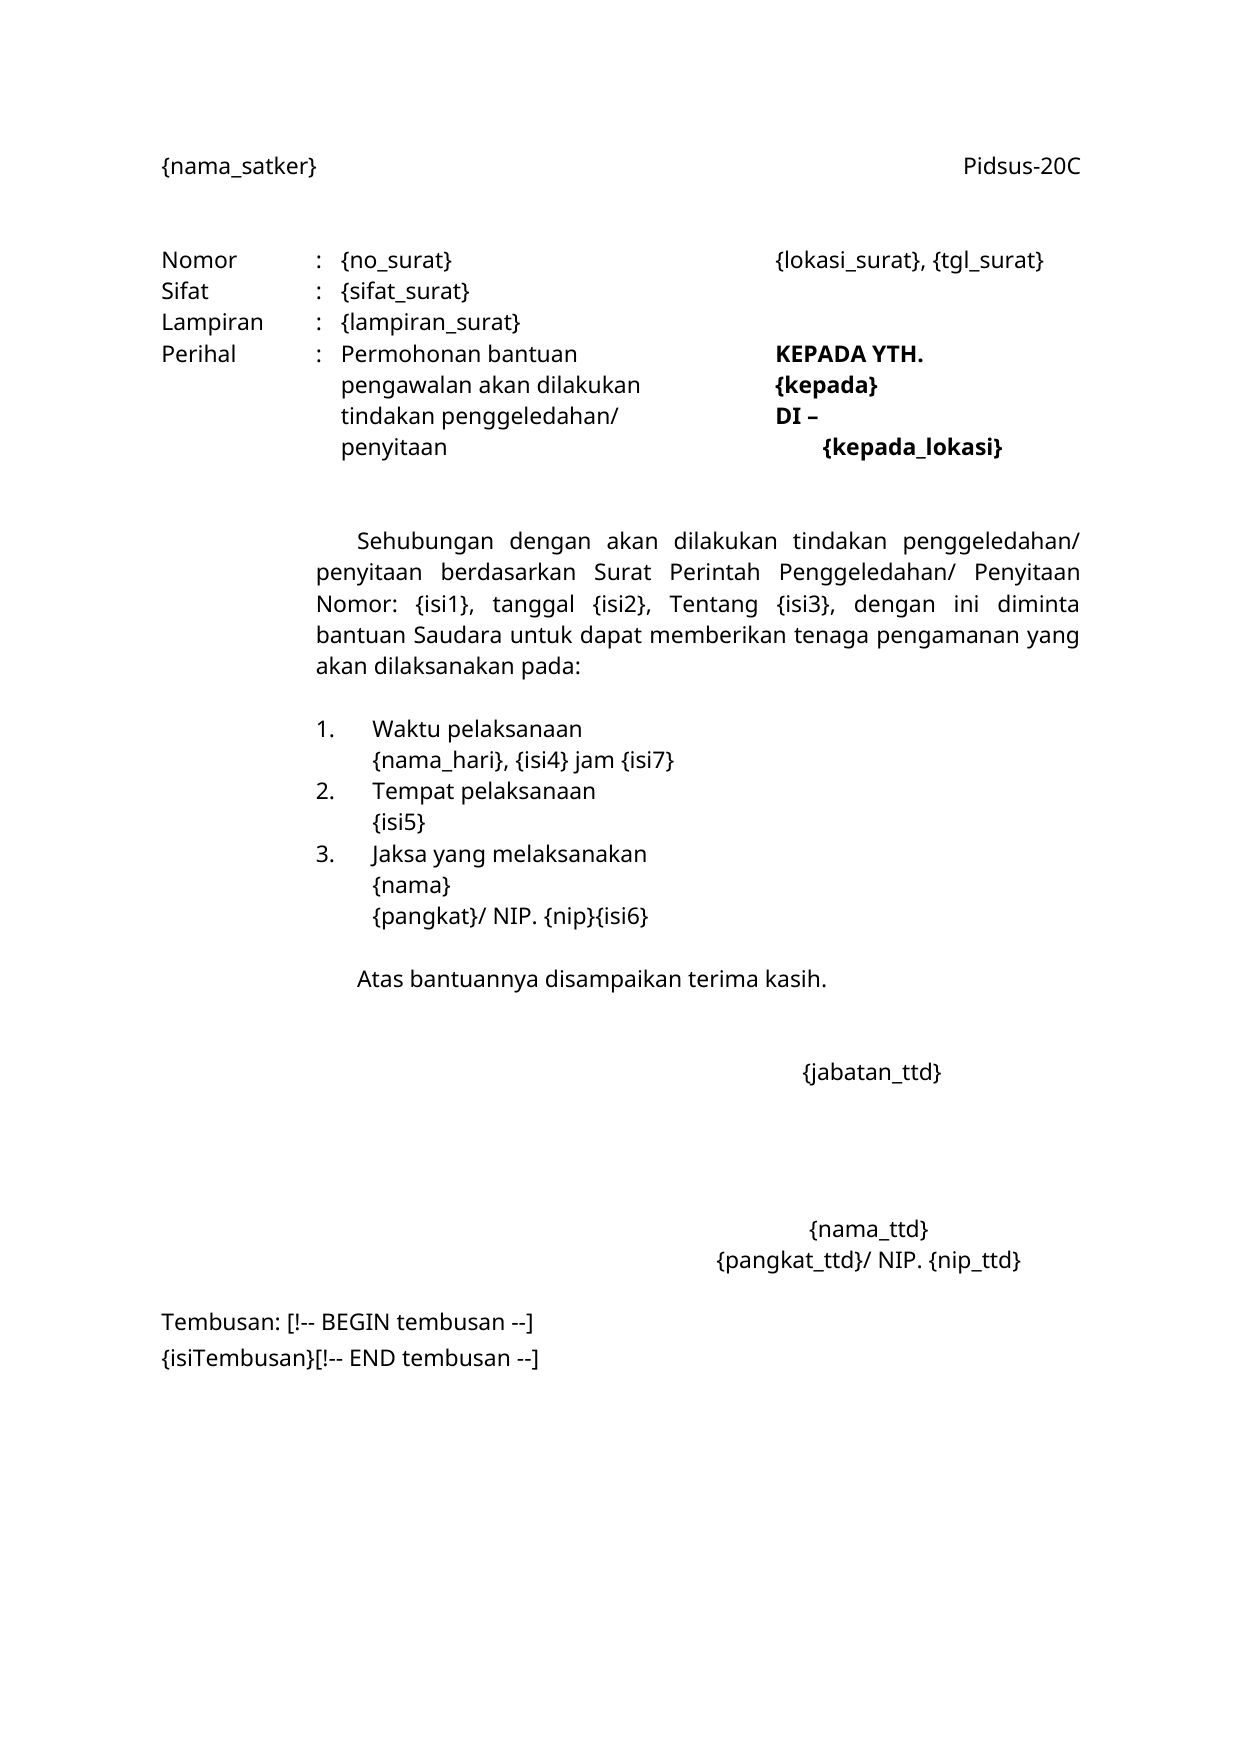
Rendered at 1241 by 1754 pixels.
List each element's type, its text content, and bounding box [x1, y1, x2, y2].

table_cell Tempat pelaksanaan [361, 775, 1092, 806]
table_cell : [304, 275, 329, 306]
table_cell : [304, 306, 329, 337]
table_cell {lokasi_surat}, {tgl_surat} [764, 244, 1092, 275]
table_cell {lampiran_surat} [329, 306, 719, 337]
table_cell : [304, 338, 329, 462]
table_cell [719, 338, 764, 462]
table_cell [304, 744, 361, 775]
table_cell KEPADA YTH. {kepada} DI – {kepada_lokasi} [764, 338, 1092, 462]
table_header {jabatan_ttd} [650, 1056, 1087, 1087]
table_cell Sifat [150, 275, 304, 306]
table_cell Nomor [150, 244, 304, 275]
table_cell [764, 275, 1092, 306]
table_cell Waktu pelaksanaan [361, 713, 1092, 744]
table_cell Sehubungan dengan akan dilakukan tindakan penggeledahan/ penyitaan berdasarkan Surat Perintah Penggeledahan/ Penyitaan Nomor: {isi1}, tanggal {isi2}, Tentang {isi3}, dengan ini diminta bantuan Saudara untuk dapat memberikan tenaga pengamanan yang akan dilaksanakan pada: [304, 525, 1092, 712]
table_cell : [304, 244, 329, 275]
table_cell [150, 1056, 1092, 1306]
table_cell 3. [304, 838, 361, 869]
table_cell [150, 525, 304, 994]
table_cell [650, 1088, 1087, 1212]
table_cell 1. [304, 713, 361, 744]
table_cell {nama_hari}, {isi4} jam {isi7} [361, 744, 1092, 775]
table_cell {nama} {pangkat}/ NIP. {nip}{isi6} [361, 869, 1092, 931]
table_cell {pangkat_ttd}/ NIP. {nip_ttd} [650, 1244, 1087, 1275]
table_cell Permohonan bantuan pengawalan akan dilakukan tindakan penggeledahan/ penyitaan [329, 338, 719, 462]
table_cell Lampiran [150, 306, 304, 337]
table_cell {sifat_surat} [329, 275, 719, 306]
table_cell Perihal [150, 338, 304, 462]
table_cell [150, 463, 1092, 525]
table_cell [304, 806, 361, 837]
table_cell [764, 306, 1092, 337]
table_cell Jaksa yang melaksanakan [361, 838, 1092, 869]
table_cell [150, 181, 1092, 244]
table_header {nama_satker} [150, 150, 929, 181]
table_cell [719, 306, 764, 337]
table_cell {no_surat} [329, 244, 719, 275]
table_cell [719, 244, 764, 275]
table_cell [150, 994, 1092, 1056]
table_cell {isi5} [361, 806, 1092, 837]
table_header Pidsus-20C [929, 150, 1092, 181]
table_cell Atas bantuannya disampaikan terima kasih. [304, 931, 1092, 994]
table_cell [304, 869, 361, 931]
table_cell [719, 275, 764, 306]
table_cell 2. [304, 775, 361, 806]
table_cell {nama_ttd} [650, 1213, 1087, 1244]
table_cell Tembusan: [!-- BEGIN tembusan --] {isiTembusan}[!-- END tembusan --] [150, 1306, 1092, 1373]
